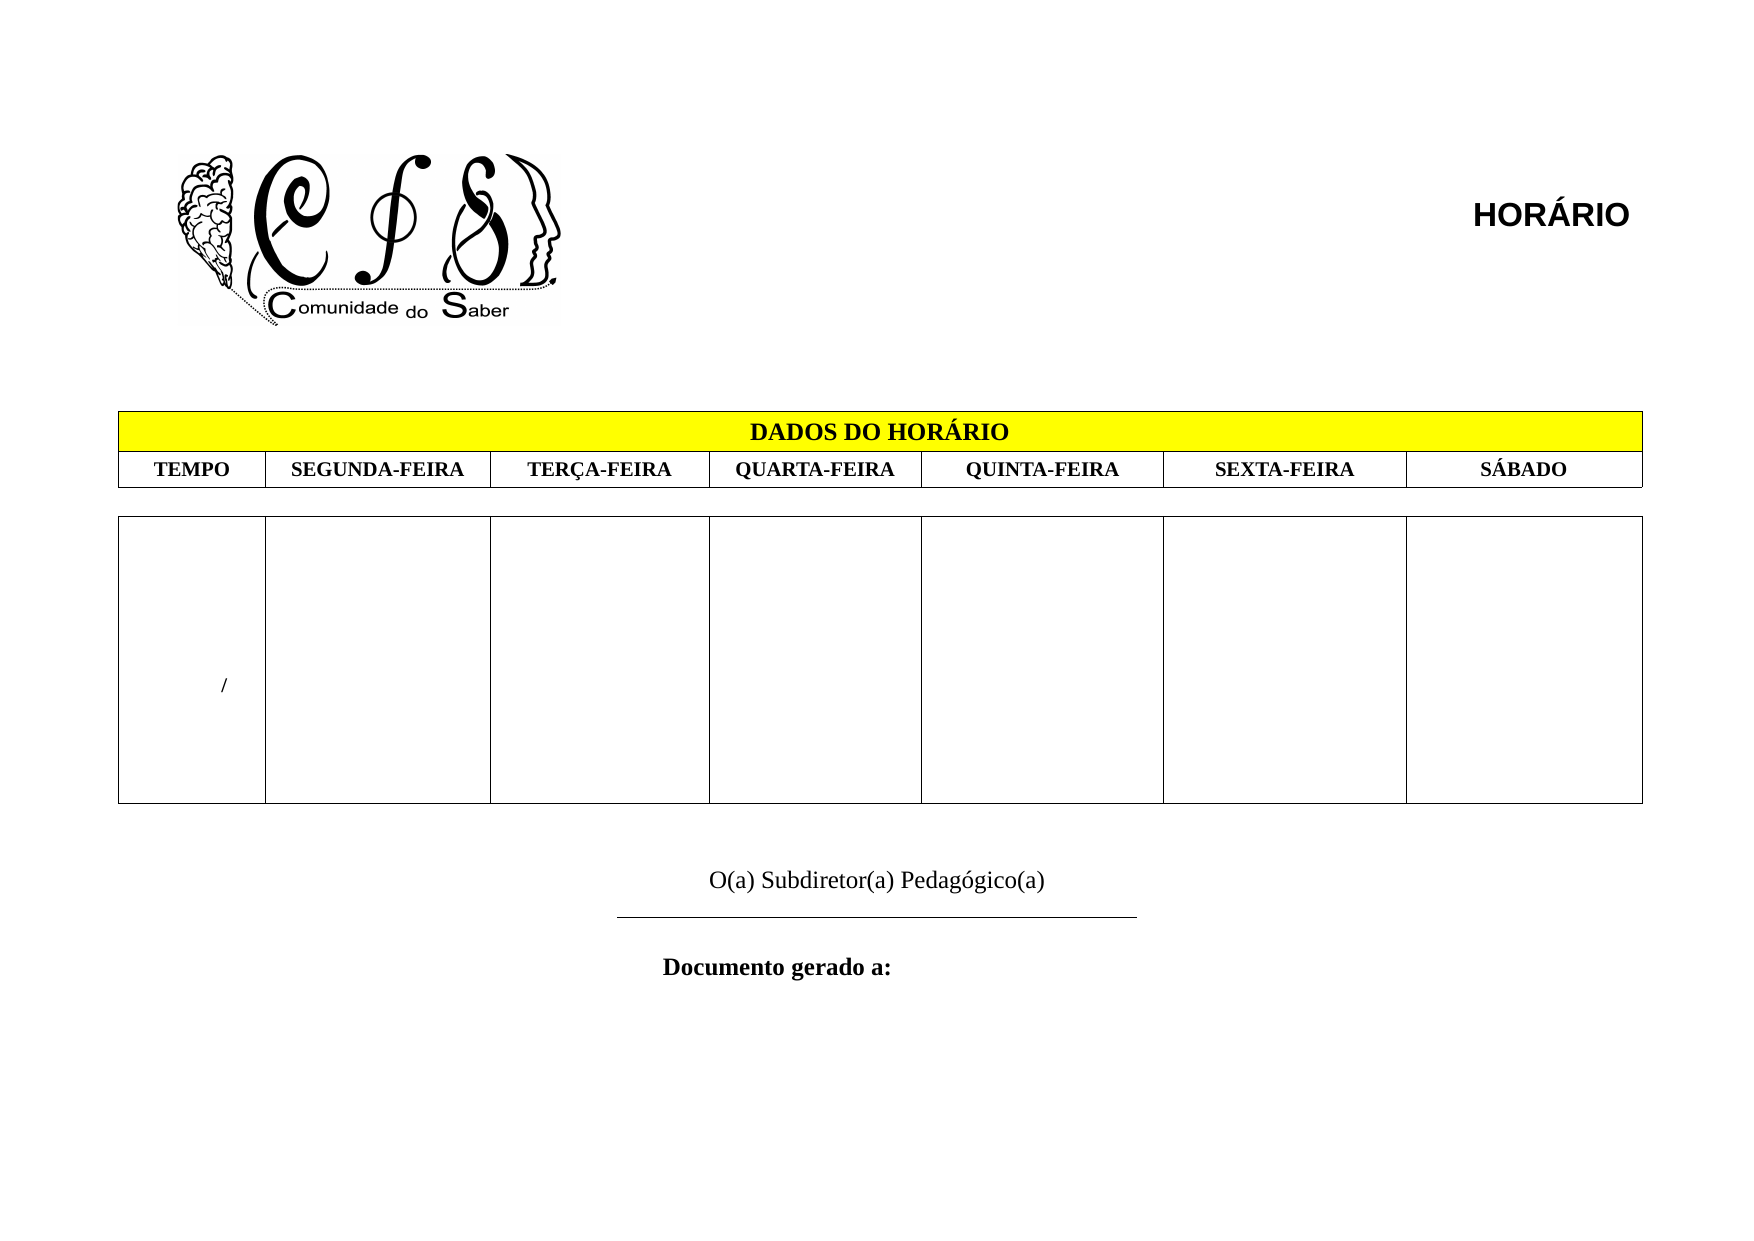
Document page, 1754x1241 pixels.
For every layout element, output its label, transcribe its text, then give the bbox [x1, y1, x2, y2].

table_header TEMPO [119, 452, 265, 487]
text O(a) Subdiretor(a) Pedagógico(a) [118, 865, 1636, 894]
table_header QUARTA-FEIRA [710, 452, 921, 487]
table_header <if test="time.wed"> <time.wed.discipline.name> </if> <if test="time.wed_room"> <time.wed_room.name> </if> [710, 517, 921, 803]
table_header <if test="time.thu"> <time.thu.discipline.name> </if> <if test="time.thu_room"> <time.thu_room.name> </if> [922, 517, 1163, 803]
text <for each="classes in (classes or '')"> [118, 382, 1636, 411]
table_header SEXTA-FEIRA [1164, 452, 1406, 487]
table_header TERÇA-FEIRA [491, 452, 709, 487]
text </for> [118, 985, 1636, 1013]
text </for> [118, 804, 1636, 832]
table_header <if test="time.fri"> <time.fri.discipline.name> </if> <if test="time.fri_room"> <time.fri_room.name> </if> [1164, 517, 1406, 803]
table_header <if test="time.sat"> <time.sat.discipline.name> </if> <if test="time.sat_room"> <time.sat_room.name> </if> [1407, 517, 1642, 803]
table_header DADOS DO HORÁRIO [119, 412, 1642, 451]
table_header <if test="time.tue"> <time.tue.discipline.name> </if> <if test="time.tue_room"> <time.tue_room.name> </if> [491, 517, 709, 803]
table_header <time.lesson_time.name> <time.start_lesson.strftime('%H:%M')>/<time.end_lesson.strftime('%H:%M')> [119, 517, 265, 803]
text <for each="time in (classes.classe_timerule or '')"> [118, 488, 1636, 516]
table_header SÁBADO [1407, 452, 1642, 487]
picture [177, 154, 561, 326]
table_header SEGUNDA-FEIRA [266, 452, 490, 487]
text Documento gerado a: <create_date> <datetime.datetime.now().strftime('%H:%M:%S')> [118, 952, 1636, 981]
table_header <if test="time.mon"> <time.mon.discipline.name> </if> <if test="time.mon_room"> <time.mon_room.name> </if> [266, 517, 490, 803]
table_header QUINTA-FEIRA [922, 452, 1163, 487]
